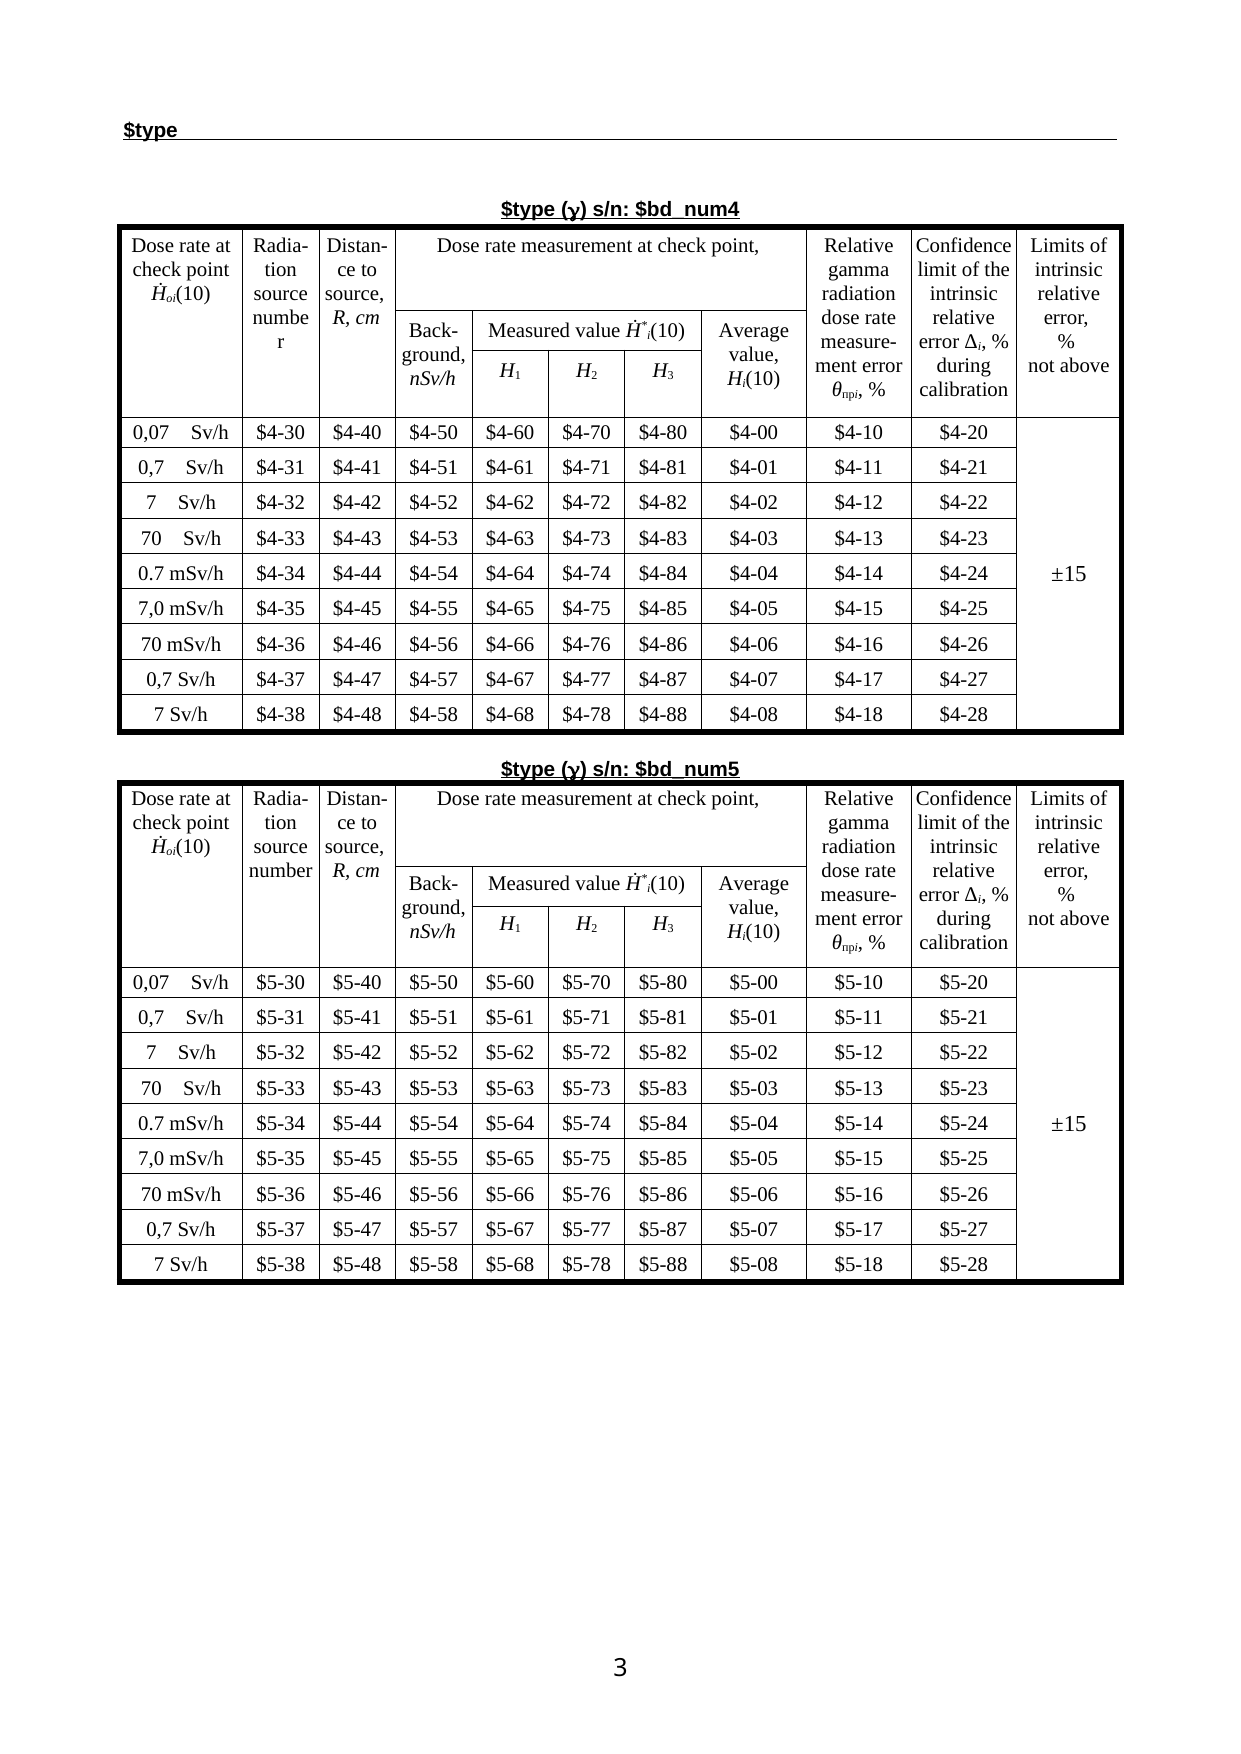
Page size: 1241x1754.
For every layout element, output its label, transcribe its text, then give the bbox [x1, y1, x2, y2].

table_cell $5-60 [473, 968, 548, 997]
table_cell H2 [549, 351, 624, 417]
table_cell $5-57 [396, 1210, 472, 1244]
table_cell Confidence limit of the intrinsic relative error Δi, % during calibration [912, 786, 1016, 967]
table_header $type () s/n: $bd_num5 [119, 735, 1121, 780]
table_cell $5-63 [473, 1069, 548, 1103]
table_cell $4-82 [625, 483, 701, 517]
table_cell $4-66 [473, 624, 548, 659]
table_cell $4-51 [396, 448, 472, 482]
table_cell $5-64 [473, 1104, 548, 1138]
table_cell Back-ground, nSv/h [396, 311, 472, 417]
table_cell $5-33 [243, 1069, 319, 1103]
table_cell $5-88 [625, 1245, 701, 1279]
table_cell $5-45 [320, 1139, 395, 1173]
table_cell $5-81 [625, 998, 701, 1032]
table_cell Radia-tion source number [243, 230, 319, 417]
table_cell $4-24 [912, 554, 1016, 588]
table_cell $5-23 [912, 1069, 1016, 1103]
table_cell $4-85 [625, 589, 701, 623]
table_cell $4-05 [702, 589, 806, 623]
table_cell $5-20 [912, 968, 1016, 997]
table_cell 70 mSv/h [122, 1174, 242, 1209]
table_cell $4-26 [912, 624, 1016, 659]
table_cell $4-36 [243, 624, 319, 659]
table_cell $4-65 [473, 589, 548, 623]
table_cell Measured value Ḣ*i(10) [473, 311, 701, 349]
table_cell Radia-tion source number [243, 786, 319, 967]
table_cell $5-67 [473, 1210, 548, 1244]
table_cell $4-14 [807, 554, 911, 588]
table_cell $4-16 [807, 624, 911, 659]
table_cell $4-80 [625, 418, 701, 447]
table_cell H2 [549, 907, 624, 967]
table_cell $4-77 [549, 660, 624, 694]
table_cell $5-06 [702, 1174, 806, 1209]
table_cell 70 Sv/h [122, 1069, 242, 1103]
table_cell H3 [625, 907, 701, 967]
table_cell ±15 [1017, 418, 1119, 729]
table_cell $5-66 [473, 1174, 548, 1209]
table_cell $4-31 [243, 448, 319, 482]
table_cell $5-74 [549, 1104, 624, 1138]
table_cell $5-50 [396, 968, 472, 997]
table_cell $4-46 [320, 624, 395, 659]
table_cell $4-45 [320, 589, 395, 623]
table_cell $5-31 [243, 998, 319, 1032]
table_cell $4-76 [549, 624, 624, 659]
table_cell Average value, Hi(10) [702, 311, 806, 417]
table_cell Distan-ce to source, R, сm [320, 230, 395, 417]
table_cell $4-01 [702, 448, 806, 482]
table_cell $5-37 [243, 1210, 319, 1244]
table_cell $5-05 [702, 1139, 806, 1173]
table_cell $5-36 [243, 1174, 319, 1209]
table_cell $4-32 [243, 483, 319, 517]
table_cell $4-38 [243, 695, 319, 729]
table_cell H1 [473, 351, 548, 417]
table_cell $4-63 [473, 519, 548, 553]
table_cell $5-34 [243, 1104, 319, 1138]
table_cell $5-32 [243, 1033, 319, 1067]
table_cell $5-83 [625, 1069, 701, 1103]
table_cell $5-16 [807, 1174, 911, 1209]
table_cell $4-84 [625, 554, 701, 588]
table_cell $5-77 [549, 1210, 624, 1244]
table_cell $4-67 [473, 660, 548, 694]
table_cell $5-72 [549, 1033, 624, 1067]
table_cell $5-22 [912, 1033, 1016, 1067]
table_cell $4-41 [320, 448, 395, 482]
table_cell ±15 [1017, 968, 1119, 1279]
table_cell $4-15 [807, 589, 911, 623]
table_cell $5-10 [807, 968, 911, 997]
table_cell Confidence limit of the intrinsic relative error Δi, % during calibration [912, 230, 1016, 417]
table_cell $5-61 [473, 998, 548, 1032]
table_cell 0,7 Sv/h [122, 998, 242, 1032]
table_cell $4-53 [396, 519, 472, 553]
table_cell $5-56 [396, 1174, 472, 1209]
table_cell $5-62 [473, 1033, 548, 1067]
table_cell $5-25 [912, 1139, 1016, 1173]
table_cell $5-41 [320, 998, 395, 1032]
table_cell Dose rate measurement at check point, [396, 230, 806, 310]
table_cell $5-13 [807, 1069, 911, 1103]
table_cell $5-53 [396, 1069, 472, 1103]
table_cell $5-82 [625, 1033, 701, 1067]
table_cell Limits of intrinsic relative error, % not above [1017, 230, 1119, 417]
table_header $type () s/n: $bd_num4 [119, 179, 1121, 224]
table_cell $4-68 [473, 695, 548, 729]
table_cell $5-70 [549, 968, 624, 997]
table_cell $5-11 [807, 998, 911, 1032]
table_cell $4-04 [702, 554, 806, 588]
table_cell $5-40 [320, 968, 395, 997]
table_cell $5-42 [320, 1033, 395, 1067]
table_cell $5-44 [320, 1104, 395, 1138]
table_cell $4-08 [702, 695, 806, 729]
table_cell 7,0 mSv/h [122, 1139, 242, 1173]
table_cell $5-38 [243, 1245, 319, 1279]
table_cell 7 Sv/h [122, 483, 242, 517]
table_cell $5-58 [396, 1245, 472, 1279]
table_cell $5-17 [807, 1210, 911, 1244]
table_cell $5-01 [702, 998, 806, 1032]
table_cell $5-08 [702, 1245, 806, 1279]
table_cell $5-35 [243, 1139, 319, 1173]
table_cell $4-52 [396, 483, 472, 517]
table_cell $4-61 [473, 448, 548, 482]
table_cell 0,07 Sv/h [122, 968, 242, 997]
table_cell Measured value Ḣ*i(10) [473, 867, 701, 906]
table_cell 0,7 Sv/h [122, 448, 242, 482]
table_cell Average value, Hi(10) [702, 867, 806, 967]
table_cell $5-26 [912, 1174, 1016, 1209]
table_cell $4-87 [625, 660, 701, 694]
table_cell $5-18 [807, 1245, 911, 1279]
table_cell $4-57 [396, 660, 472, 694]
table_cell $4-07 [702, 660, 806, 694]
table_cell $5-87 [625, 1210, 701, 1244]
table_cell $4-42 [320, 483, 395, 517]
table_cell $5-00 [702, 968, 806, 997]
table_cell $4-72 [549, 483, 624, 517]
table_cell $4-56 [396, 624, 472, 659]
table_cell $4-78 [549, 695, 624, 729]
table_cell $4-21 [912, 448, 1016, 482]
table_cell $5-68 [473, 1245, 548, 1279]
table_cell $4-37 [243, 660, 319, 694]
table_cell 0,07 Sv/h [122, 418, 242, 447]
table_cell $4-55 [396, 589, 472, 623]
table_cell $5-27 [912, 1210, 1016, 1244]
table_cell $5-75 [549, 1139, 624, 1173]
table_cell $4-03 [702, 519, 806, 553]
table_cell $5-04 [702, 1104, 806, 1138]
table_cell $4-25 [912, 589, 1016, 623]
table_cell $4-44 [320, 554, 395, 588]
table_cell $4-74 [549, 554, 624, 588]
table_cell $4-86 [625, 624, 701, 659]
table_cell Dose rate measurement at check point, [396, 786, 806, 866]
table_cell $4-30 [243, 418, 319, 447]
table_cell $4-73 [549, 519, 624, 553]
table_cell 7,0 mSv/h [122, 589, 242, 623]
table_cell $5-28 [912, 1245, 1016, 1279]
table_cell Back-ground, nSv/h [396, 867, 472, 967]
table_cell $4-64 [473, 554, 548, 588]
table_cell 0.7 mSv/h [122, 1104, 242, 1138]
table_cell $5-24 [912, 1104, 1016, 1138]
table_cell $4-27 [912, 660, 1016, 694]
table_cell $5-54 [396, 1104, 472, 1138]
table_cell Dose rate at check point Ḣoi(10) [122, 230, 242, 417]
table_cell $5-80 [625, 968, 701, 997]
table_cell $4-35 [243, 589, 319, 623]
table_cell $4-83 [625, 519, 701, 553]
table_cell $5-21 [912, 998, 1016, 1032]
table_cell $4-60 [473, 418, 548, 447]
table_cell $5-55 [396, 1139, 472, 1173]
table_cell $5-76 [549, 1174, 624, 1209]
table_cell $4-81 [625, 448, 701, 482]
table_cell $4-28 [912, 695, 1016, 729]
table_cell $4-23 [912, 519, 1016, 553]
table_cell $5-48 [320, 1245, 395, 1279]
table_cell $4-22 [912, 483, 1016, 517]
table_cell $4-58 [396, 695, 472, 729]
table_cell $4-50 [396, 418, 472, 447]
table_cell Dose rate at check point Ḣoi(10) [122, 786, 242, 967]
table_cell $4-88 [625, 695, 701, 729]
table_cell 0.7 mSv/h [122, 554, 242, 588]
table_cell $4-17 [807, 660, 911, 694]
table_cell 70 mSv/h [122, 624, 242, 659]
table_cell $5-65 [473, 1139, 548, 1173]
table_cell $4-47 [320, 660, 395, 694]
table_cell $5-85 [625, 1139, 701, 1173]
table_cell $5-86 [625, 1174, 701, 1209]
table_cell $5-15 [807, 1139, 911, 1173]
table_cell 7 Sv/h [122, 1033, 242, 1067]
table_cell $4-02 [702, 483, 806, 517]
table_cell $4-70 [549, 418, 624, 447]
table_cell $5-52 [396, 1033, 472, 1067]
table_cell $4-18 [807, 695, 911, 729]
table_cell Relative gamma radiation dose rate measure-ment error θпрi, % [807, 786, 911, 967]
table_cell $4-33 [243, 519, 319, 553]
table_cell Limits of intrinsic relative error, % not above [1017, 786, 1119, 967]
table_cell $4-48 [320, 695, 395, 729]
table_cell $4-10 [807, 418, 911, 447]
table_cell $4-54 [396, 554, 472, 588]
table_cell $5-12 [807, 1033, 911, 1067]
table_cell $5-30 [243, 968, 319, 997]
table_cell $4-12 [807, 483, 911, 517]
table_cell $4-40 [320, 418, 395, 447]
table_cell $4-20 [912, 418, 1016, 447]
table_cell H3 [625, 351, 701, 417]
table_cell Relative gamma radiation dose rate measure-ment error θпрi, % [807, 230, 911, 417]
table_cell $4-06 [702, 624, 806, 659]
table_cell $5-47 [320, 1210, 395, 1244]
table_cell $5-14 [807, 1104, 911, 1138]
table_cell $4-00 [702, 418, 806, 447]
table_cell $5-73 [549, 1069, 624, 1103]
table_cell H1 [473, 907, 548, 967]
table_cell $4-62 [473, 483, 548, 517]
table_cell $5-43 [320, 1069, 395, 1103]
table_cell $5-46 [320, 1174, 395, 1209]
table_cell $5-03 [702, 1069, 806, 1103]
table_cell $5-51 [396, 998, 472, 1032]
table_cell 0,7 Sv/h [122, 1210, 242, 1244]
table_cell $5-78 [549, 1245, 624, 1279]
table_cell 7 Sv/h [122, 695, 242, 729]
table_cell $4-34 [243, 554, 319, 588]
table_cell $4-43 [320, 519, 395, 553]
table_cell $4-13 [807, 519, 911, 553]
table_cell 70 Sv/h [122, 519, 242, 553]
table_cell $5-71 [549, 998, 624, 1032]
table_cell $4-11 [807, 448, 911, 482]
table_cell $4-71 [549, 448, 624, 482]
table_cell 7 Sv/h [122, 1245, 242, 1279]
table_cell $5-07 [702, 1210, 806, 1244]
table_cell Distan-ce to source, R, сm [320, 786, 395, 967]
table_cell $5-84 [625, 1104, 701, 1138]
table_cell 0,7 Sv/h [122, 660, 242, 694]
table_cell $4-75 [549, 589, 624, 623]
table_cell $5-02 [702, 1033, 806, 1067]
